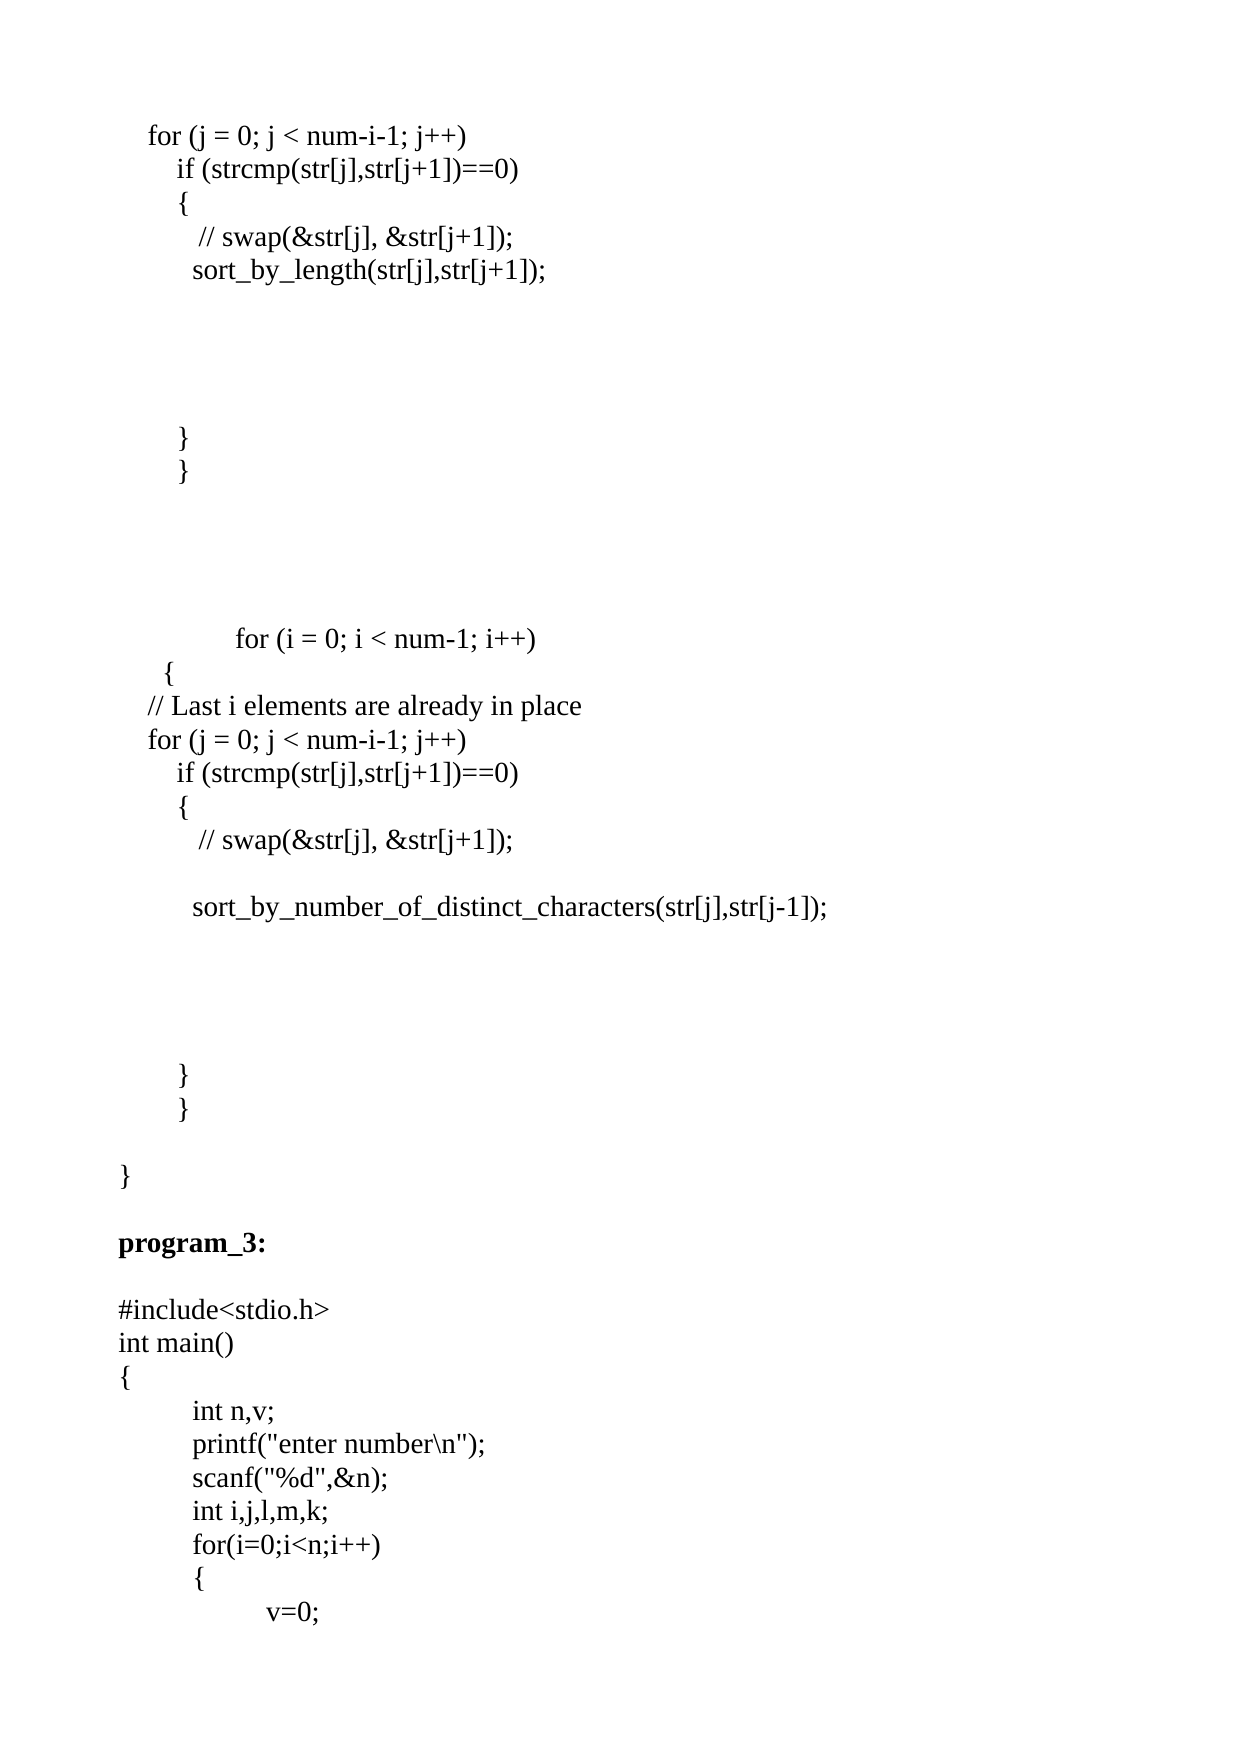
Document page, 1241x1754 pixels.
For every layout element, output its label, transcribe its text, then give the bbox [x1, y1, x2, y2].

text } [118, 1091, 1122, 1124]
text } [118, 1057, 1122, 1091]
text v=0; [118, 1594, 1122, 1627]
text for(i=0;i<n;i++) [118, 1527, 1122, 1560]
text int main() [118, 1326, 1122, 1359]
text { [118, 655, 1122, 688]
text } [118, 453, 1122, 487]
text if (strcmp(str[j],str[j+1])==0) [118, 755, 1122, 789]
text { [118, 789, 1122, 822]
text } [118, 420, 1122, 453]
text #include<stdio.h> [118, 1292, 1122, 1326]
text // swap(&str[j], &str[j+1]); [118, 822, 1122, 856]
text // Last i elements are already in place [118, 688, 1122, 722]
text program_3: [118, 1225, 1122, 1258]
text int n,v; [118, 1393, 1122, 1426]
text { [118, 1560, 1122, 1594]
text for (j = 0; j < num-i-1; j++) [118, 118, 1122, 152]
text // swap(&str[j], &str[j+1]); [118, 219, 1122, 252]
text printf("enter number\n"); [118, 1426, 1122, 1460]
text for (i = 0; i < num-1; i++) [118, 621, 1122, 655]
text for (j = 0; j < num-i-1; j++) [118, 722, 1122, 755]
text int i,j,l,m,k; [118, 1493, 1122, 1527]
text } [118, 1158, 1122, 1191]
text sort_by_length(str[j],str[j+1]); [118, 252, 1122, 286]
text scanf("%d",&n); [118, 1460, 1122, 1493]
text { [118, 1359, 1122, 1393]
text if (strcmp(str[j],str[j+1])==0) [118, 152, 1122, 185]
text sort_by_number_of_distinct_characters(str[j],str[j-1]); [118, 889, 1122, 923]
text { [118, 185, 1122, 219]
